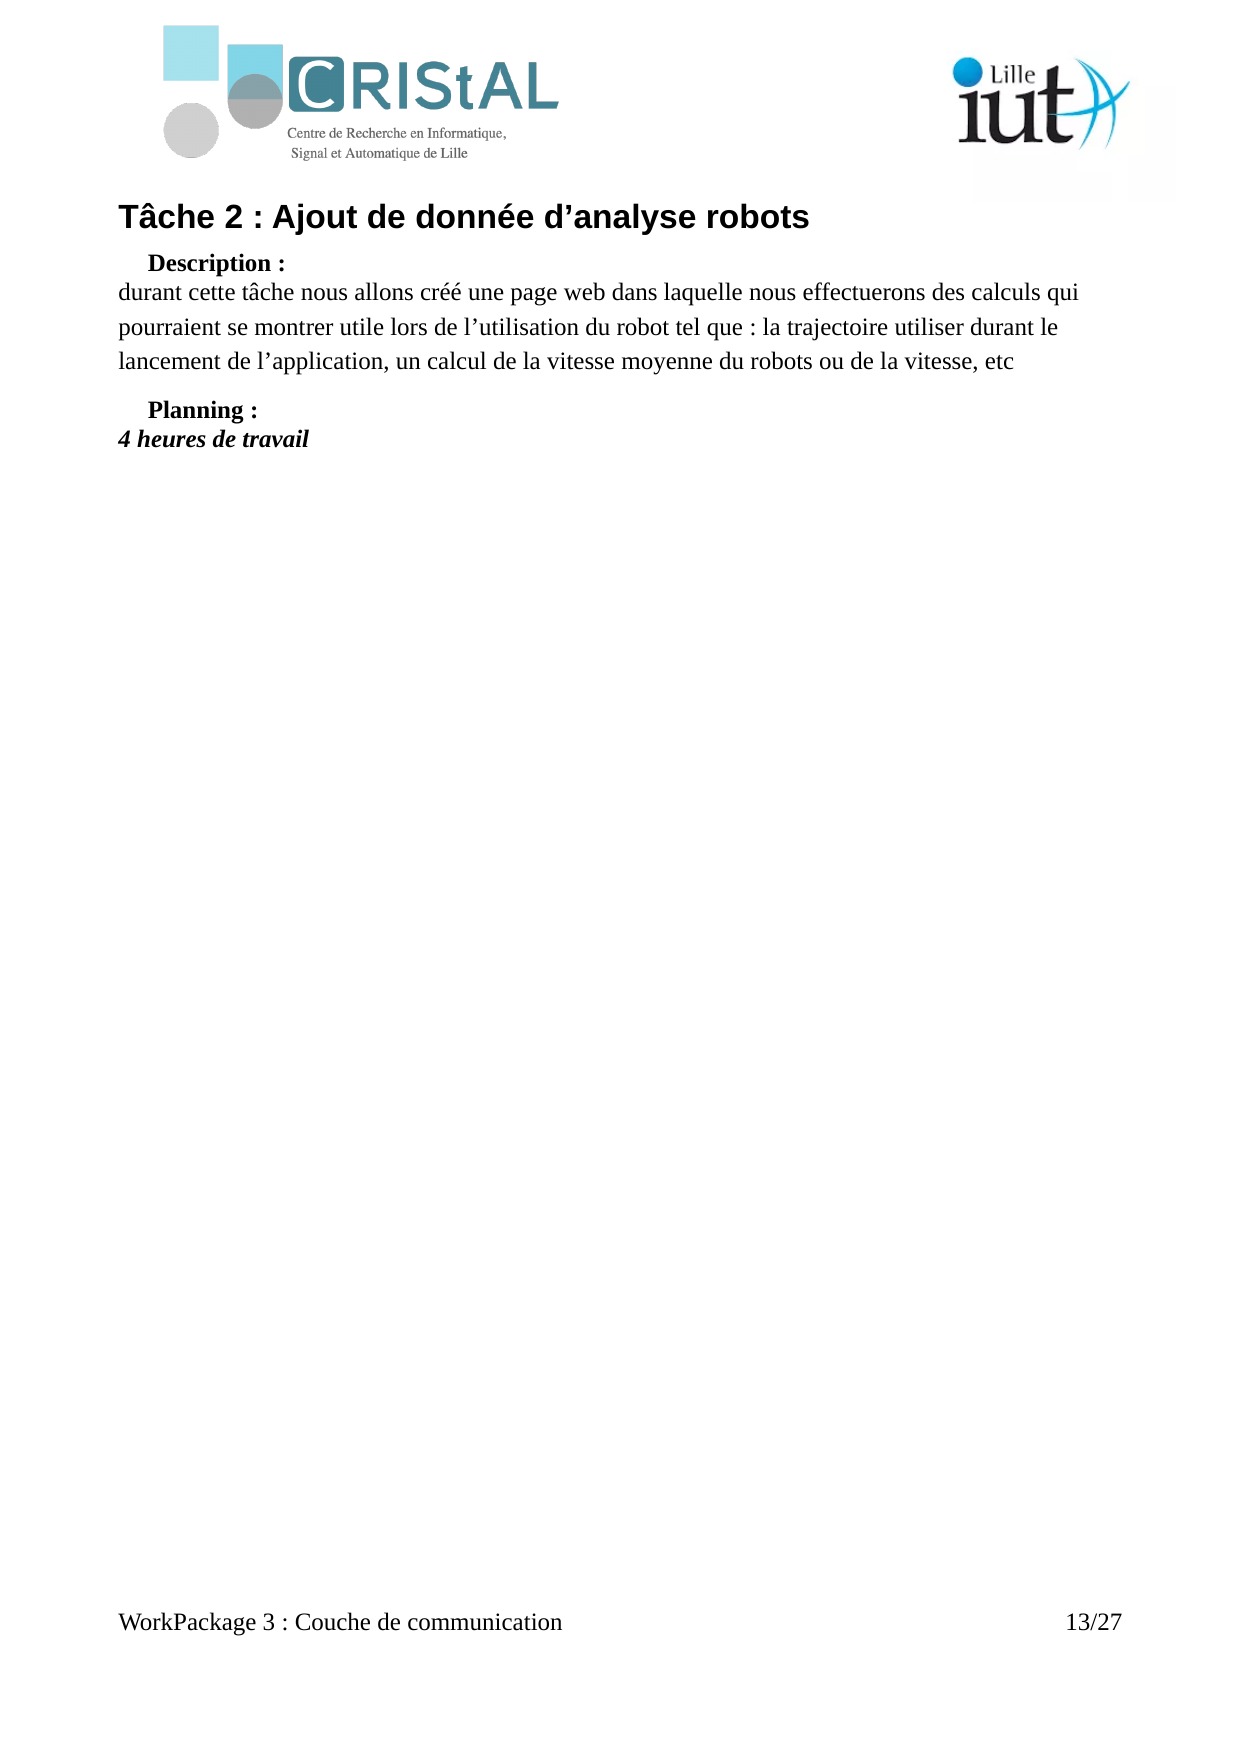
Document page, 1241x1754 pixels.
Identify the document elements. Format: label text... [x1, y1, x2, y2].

picture [887, 0, 1176, 203]
text 4 heures de travail [118, 424, 1122, 453]
subtitle Tâche 2 : Ajout de donnée d’analyse robots [118, 197, 1122, 236]
text Description : [148, 248, 1122, 277]
text durant cette tâche nous allons créé une page web dans laquelle nous effectuerons des calculs qui pourraient se montrer utile lors de l’utilisation du robot tel que : la trajectoire utiliser durant le lancement de l’application, un calcul de la vitesse moyenne du robots ou de la vitesse, etc [118, 277, 1122, 375]
picture [163, 25, 560, 161]
text Planning : [148, 395, 1122, 424]
